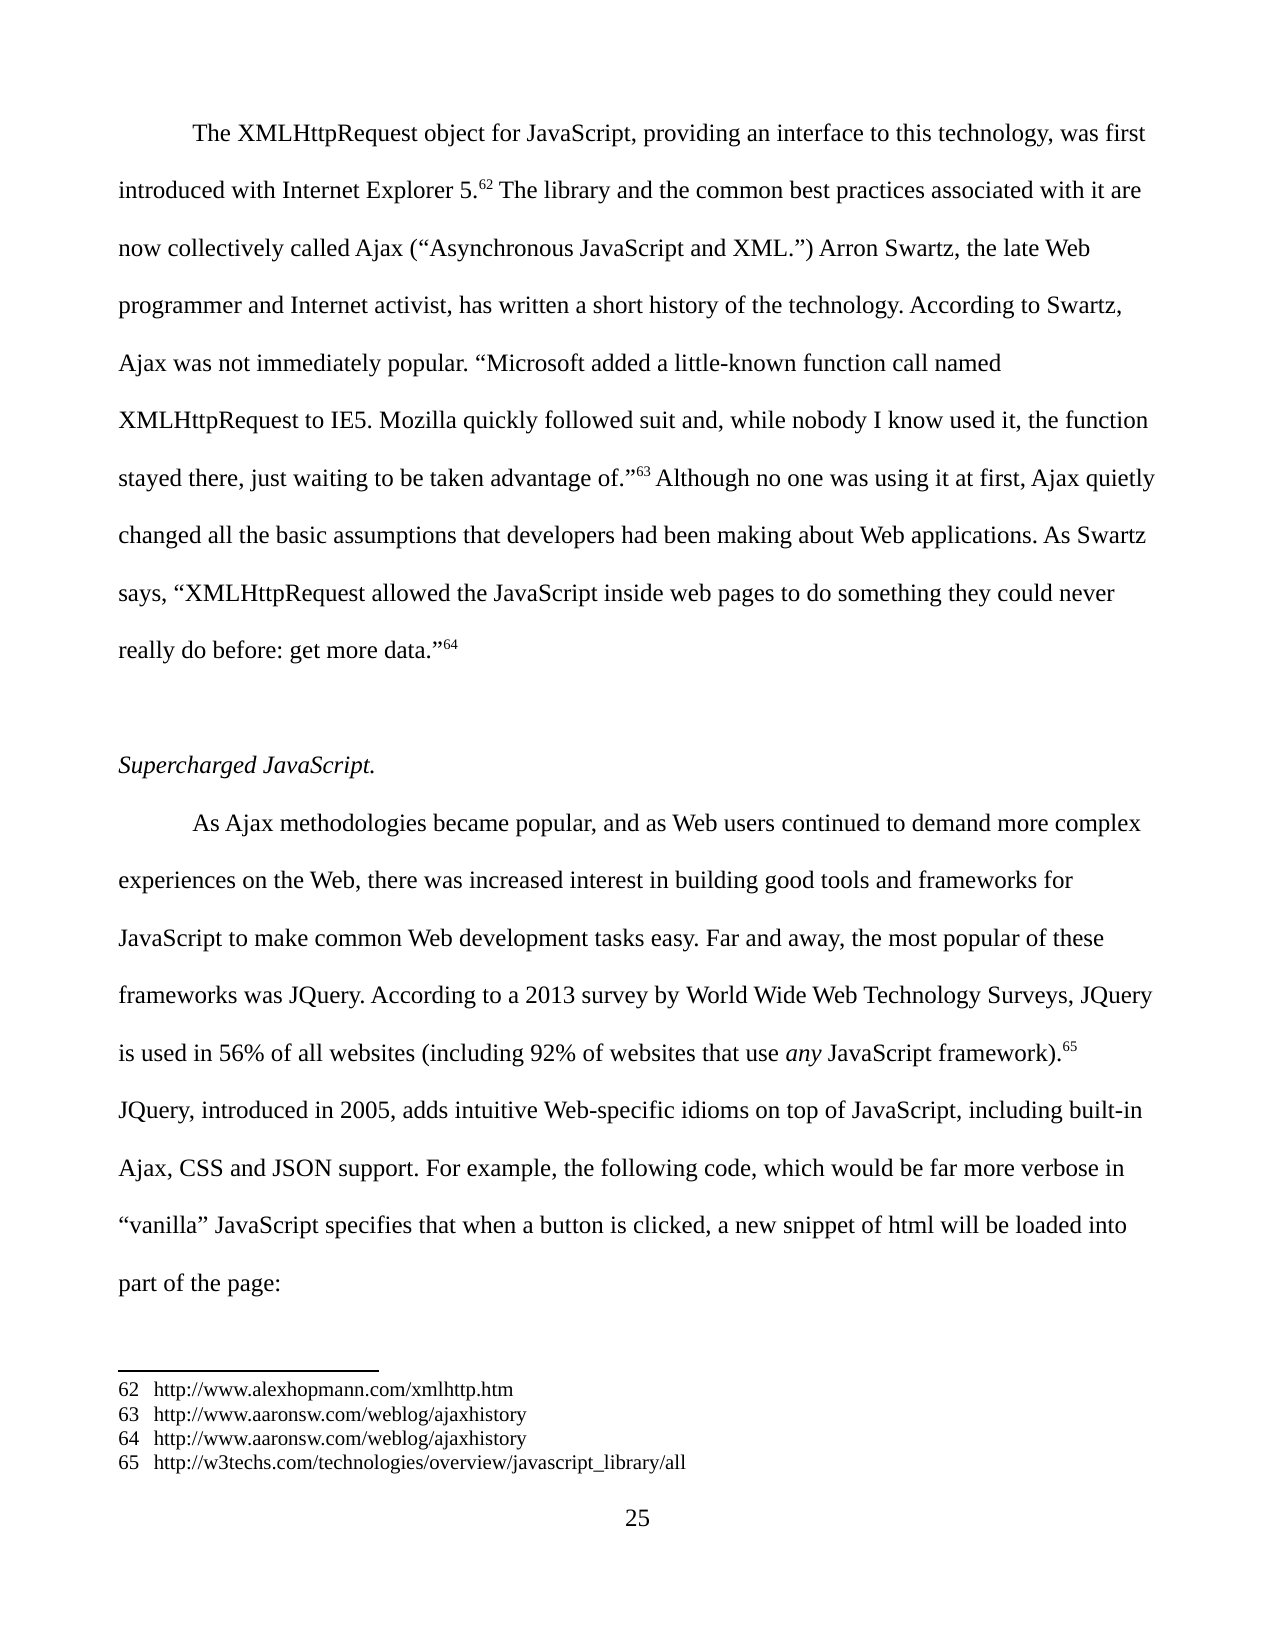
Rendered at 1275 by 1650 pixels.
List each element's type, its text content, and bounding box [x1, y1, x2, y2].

text http://www.aaronsw.com/weblog/ajaxhistory [118, 1401, 1157, 1426]
text As Ajax methodologies became popular, and as Web users continued to demand more complex experiences on the Web, there was increased interest in building good tools and frameworks for JavaScript to make common Web development tasks easy. Far and away, the most popular of these frameworks was JQuery. According to a 2013 survey by World Wide Web Technology Surveys, JQuery is used in 56% of all websites (including 92% of websites that use any JavaScript framework). JQuery, introduced in 2005, adds intuitive Web-specific idioms on top of JavaScript, including built-in Ajax, CSS and JSON support. For example, the following code, which would be far more verbose in “vanilla” JavaScript specifies that when a button is clicked, a new snippet of html will be loaded into part of the page: [118, 808, 1157, 1297]
text http://www.alexhopmann.com/xmlhttp.htm [118, 1377, 1157, 1401]
text Supercharged JavaScript. [118, 751, 1157, 779]
text http://www.aaronsw.com/weblog/ajaxhistory [118, 1426, 1157, 1449]
text http://w3techs.com/technologies/overview/javascript_library/all [118, 1449, 1157, 1474]
text The XMLHttpRequest object for JavaScript, providing an interface to this technology, was first introduced with Internet Explorer 5. The library and the common best practices associated with it are now collectively called Ajax (“Asynchronous JavaScript and XML.”) Arron Swartz, the late Web programmer and Internet activist, has written a short history of the technology. According to Swartz, Ajax was not immediately popular. “Microsoft added a little-known function call named XMLHttpRequest to IE5. Mozilla quickly followed suit and, while nobody I know used it, the function stayed there, just waiting to be taken advantage of.” Although no one was using it at first, Ajax quietly changed all the basic assumptions that developers had been making about Web applications. As Swartz says, “XMLHttpRequest allowed the JavaScript inside web pages to do something they could never really do before: get more data.” [118, 118, 1157, 664]
